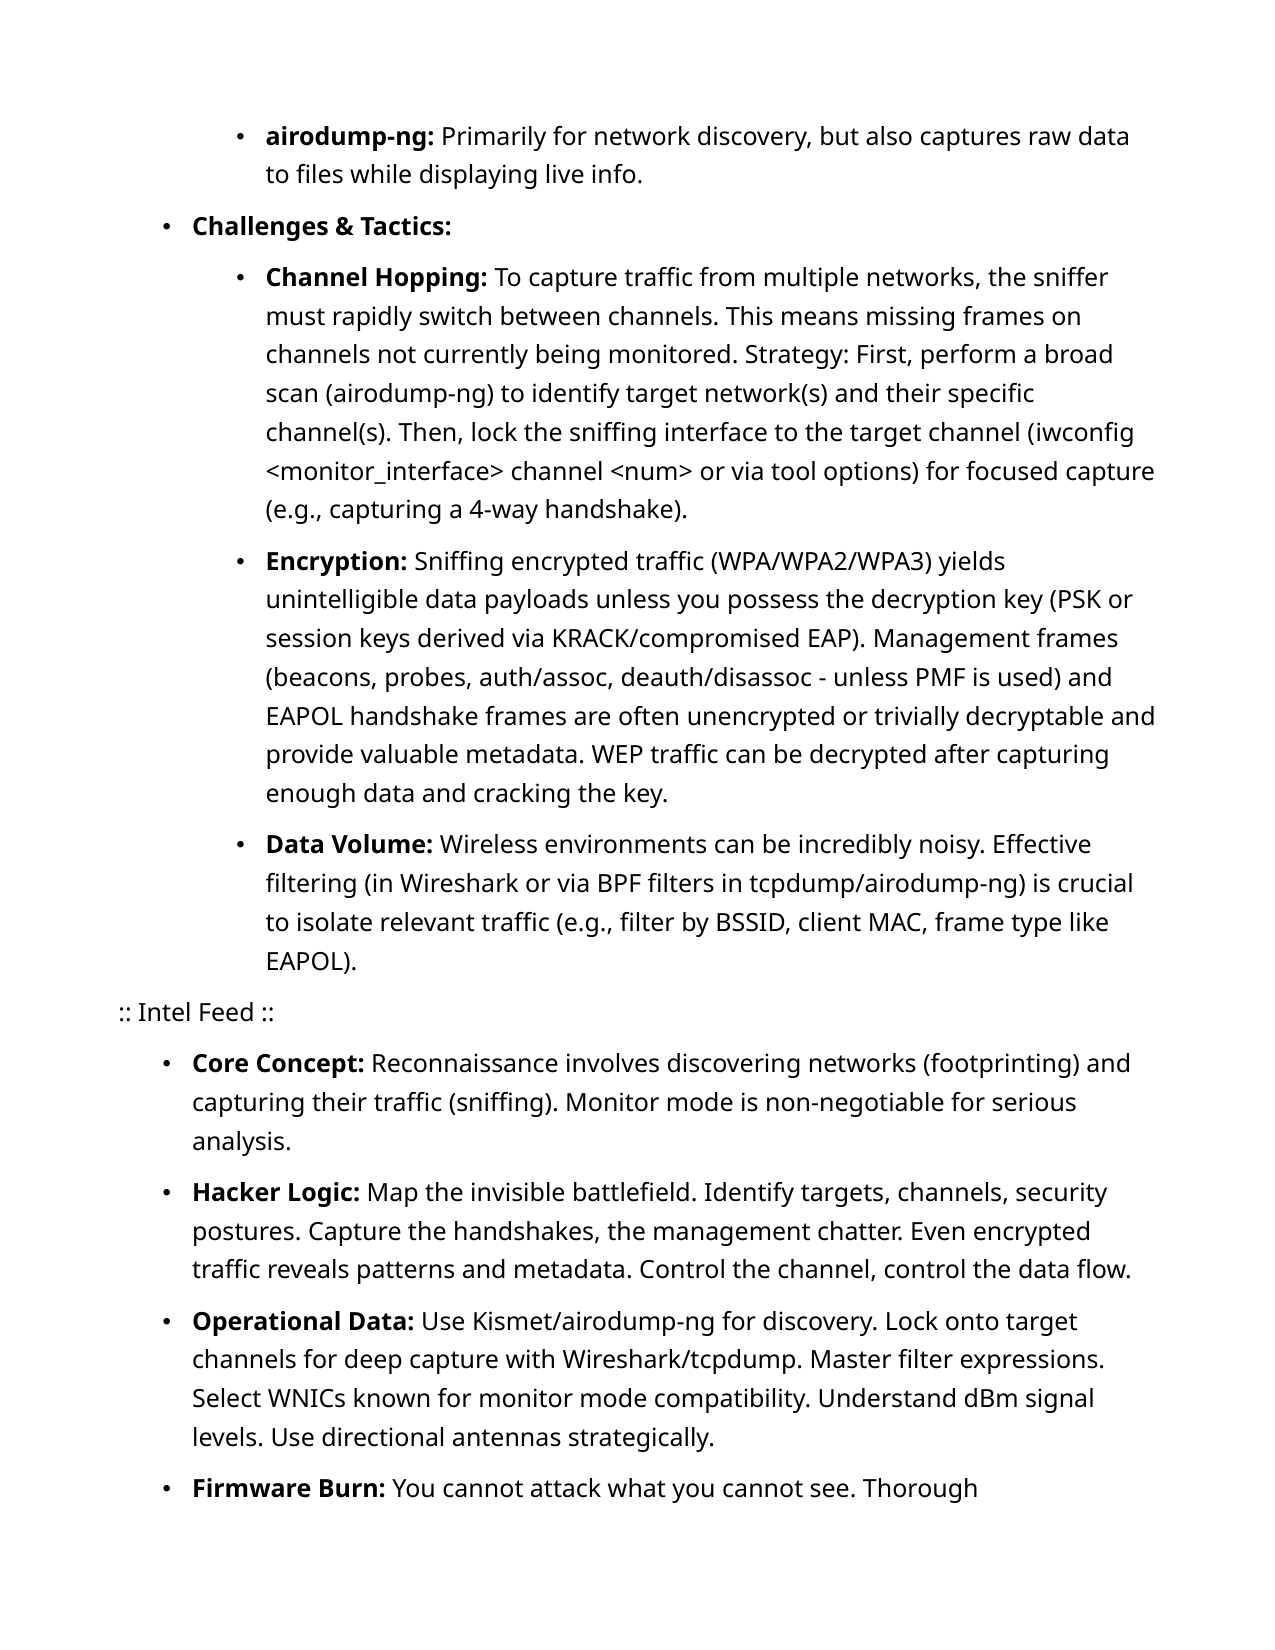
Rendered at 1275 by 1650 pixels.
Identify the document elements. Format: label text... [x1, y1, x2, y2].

list Encryption: Sniffing encrypted traffic (WPA/WPA2/WPA3) yields unintelligible data payloads unless you possess the decryption key (PSK or session keys derived via KRACK/compromised EAP). Management frames (beacons, probes, auth/assoc, deauth/disassoc - unless PMF is used) and EAPOL handshake frames are often unencrypted or trivially decryptable and provide valuable metadata. WEP traffic can be decrypted after capturing enough data and cracking the key. [236, 543, 1157, 810]
list Challenges & Tactics: [162, 208, 1157, 242]
list Data Volume: Wireless environments can be incredibly noisy. Effective filtering (in Wireshark or via BPF filters in tcpdump/airodump-ng) is crucial to isolate relevant traffic (e.g., filter by BSSID, client MAC, frame type like EAPOL). [236, 827, 1157, 977]
list Operational Data: Use Kismet/airodump-ng for discovery. Lock onto target channels for deep capture with Wireshark/tcpdump. Master filter expressions. Select WNICs known for monitor mode compatibility. Understand dBm signal levels. Use directional antennas strategically. [162, 1303, 1157, 1453]
list airodump-ng: Primarily for network discovery, but also captures raw data to files while displaying live info. [236, 118, 1157, 191]
list Firmware Burn: You cannot attack what you cannot see. Thorough [162, 1471, 1157, 1505]
list Hacker Logic: Map the invisible battlefield. Identify targets, channels, security postures. Capture the handshakes, the management chatter. Even encrypted traffic reveals patterns and metadata. Control the channel, control the data flow. [162, 1174, 1157, 1286]
text :: Intel Feed :: [118, 994, 1157, 1028]
list Core Concept: Reconnaissance involves discovering networks (footprinting) and capturing their traffic (sniffing). Monitor mode is non-negotiable for serious analysis. [162, 1046, 1157, 1157]
list Channel Hopping: To capture traffic from multiple networks, the sniffer must rapidly switch between channels. This means missing frames on channels not currently being monitored. Strategy: First, perform a broad scan (airodump-ng) to identify target network(s) and their specific channel(s). Then, lock the sniffing interface to the target channel (iwconfig <monitor_interface> channel <num> or via tool options) for focused capture (e.g., capturing a 4-way handshake). [236, 259, 1157, 526]
